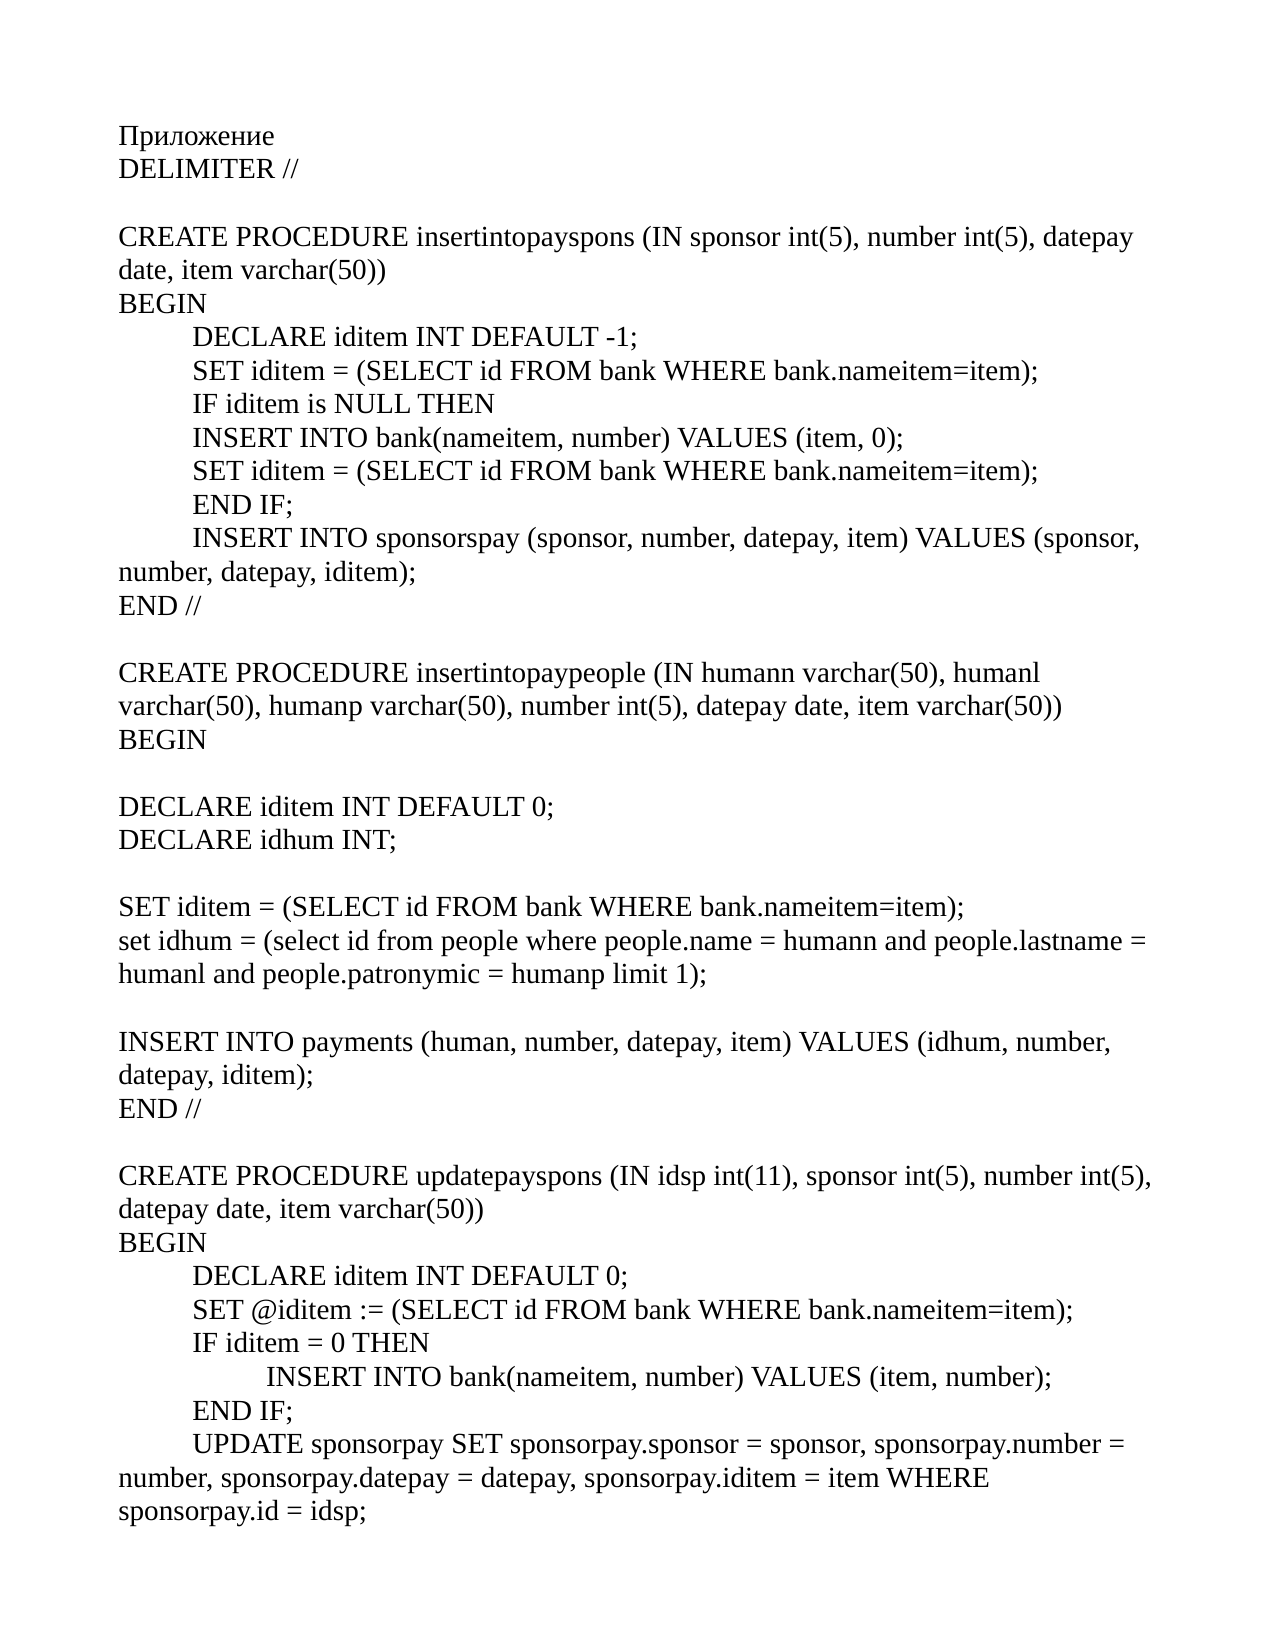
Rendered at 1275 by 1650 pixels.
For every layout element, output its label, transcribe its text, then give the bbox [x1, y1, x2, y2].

text DECLARE iditem INT DEFAULT 0; [118, 1258, 1157, 1292]
text END // [118, 1091, 1157, 1124]
text SET @iditem := (SELECT id FROM bank WHERE bank.nameitem=item); [118, 1292, 1157, 1326]
text BEGIN [118, 722, 1157, 755]
text INSERT INTO bank(nameitem, number) VALUES (item, number); [118, 1359, 1157, 1393]
text SET iditem = (SELECT id FROM bank WHERE bank.nameitem=item); [118, 889, 1157, 923]
text IF iditem is NULL THEN [118, 386, 1157, 420]
text CREATE PROCEDURE insertintopaypeople (IN humann varchar(50), humanl varchar(50), humanp varchar(50), number int(5), datepay date, item varchar(50)) [118, 655, 1157, 722]
text SET iditem = (SELECT id FROM bank WHERE bank.nameitem=item); [118, 353, 1157, 386]
text END IF; [118, 487, 1157, 521]
text DELIMITER // [118, 152, 1157, 185]
text DECLARE iditem INT DEFAULT 0; [118, 789, 1157, 822]
text set idhum = (select id from people where people.name = humann and people.lastname = humanl and people.patronymic = humanp limit 1); [118, 923, 1157, 990]
text SET iditem = (SELECT id FROM bank WHERE bank.nameitem=item); [118, 453, 1157, 487]
text END // [118, 588, 1157, 621]
text INSERT INTO bank(nameitem, number) VALUES (item, 0); [118, 420, 1157, 453]
text CREATE PROCEDURE updatepayspons (IN idsp int(11), sponsor int(5), number int(5), datepay date, item varchar(50)) [118, 1158, 1157, 1225]
text Приложение [118, 118, 1157, 152]
text END IF; [118, 1393, 1157, 1426]
text DECLARE idhum INT; [118, 822, 1157, 856]
text UPDATE sponsorpay SET sponsorpay.sponsor = sponsor, sponsorpay.number = number, sponsorpay.datepay = datepay, sponsorpay.iditem = item WHERE sponsorpay.id = idsp; [118, 1426, 1157, 1527]
text CREATE PROCEDURE insertintopayspons (IN sponsor int(5), number int(5), datepay date, item varchar(50)) [118, 219, 1157, 286]
text DECLARE iditem INT DEFAULT -1; [118, 319, 1157, 353]
text INSERT INTO sponsorspay (sponsor, number, datepay, item) VALUES (sponsor, number, datepay, iditem); [118, 521, 1157, 588]
text INSERT INTO payments (human, number, datepay, item) VALUES (idhum, number, datepay, iditem); [118, 1024, 1157, 1091]
text IF iditem = 0 THEN [118, 1326, 1157, 1359]
text BEGIN [118, 1225, 1157, 1258]
text BEGIN [118, 286, 1157, 319]
